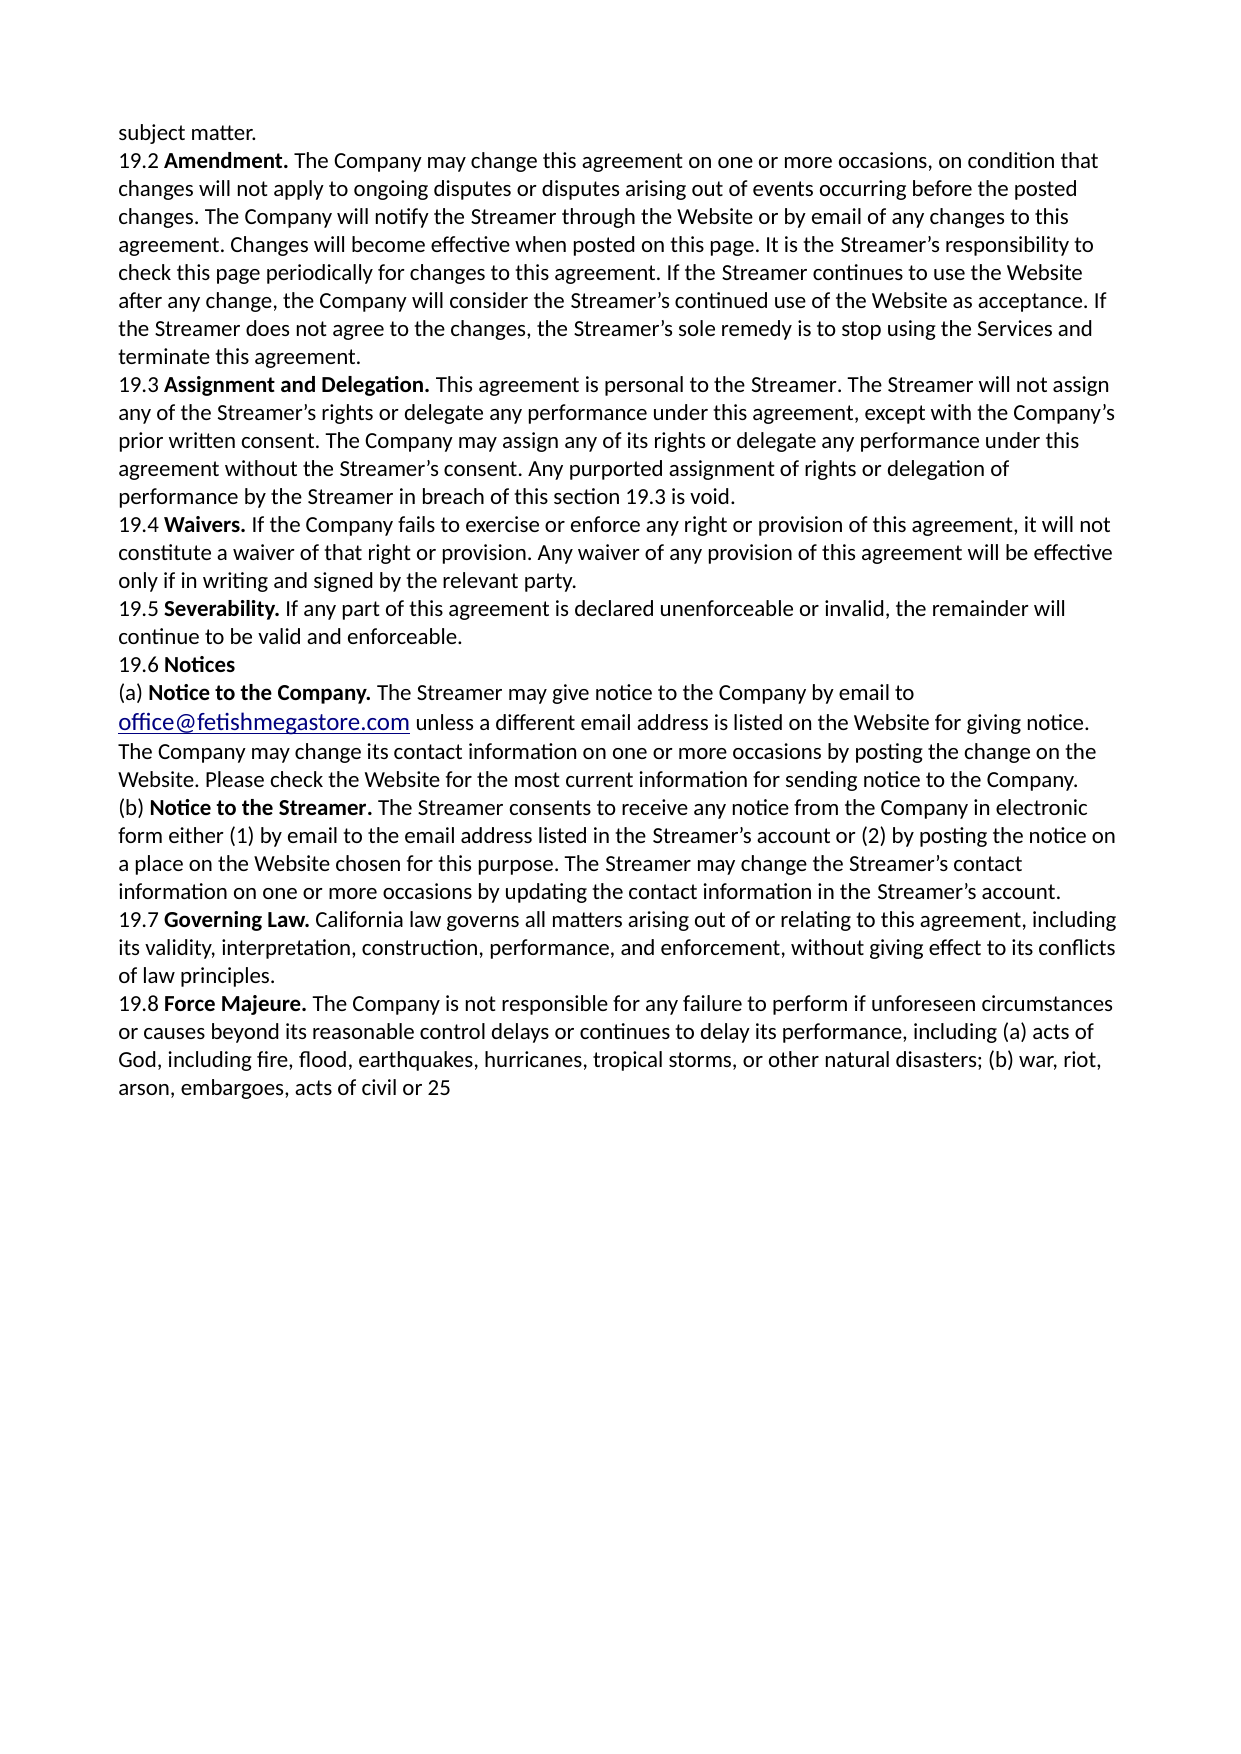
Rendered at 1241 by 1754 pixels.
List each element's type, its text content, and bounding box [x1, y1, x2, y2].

text (a) Notice to the Company. The Streamer may give notice to the Company by email to office@fetishmegastore.com unless a different email address is listed on the Website for giving notice. The Company may change its contact information on one or more occasions by posting the change on the Website. Please check the Website for the most current information for sending notice to the Company. [118, 678, 1122, 793]
text 19.3 Assignment and Delegation. This agreement is personal to the Streamer. The Streamer will not assign any of the Streamer’s rights or delegate any performance under this agreement, except with the Company’s prior written consent. The Company may assign any of its rights or delegate any performance under this agreement without the Streamer’s consent. Any purported assignment of rights or delegation of performance by the Streamer in breach of this section 19.3 is void. [118, 370, 1122, 510]
text 19.6 Notices [118, 651, 1122, 678]
text 19.8 Force Majeure. The Company is not responsible for any failure to perform if unforeseen circumstances or causes beyond its reasonable control delays or continues to delay its performance, including (a) acts of God, including fire, flood, earthquakes, hurricanes, tropical storms, or other natural disasters; (b) war, riot, arson, embargoes, acts of civil or 25 [118, 989, 1122, 1101]
text 19.2 Amendment. The Company may change this agreement on one or more occasions, on condition that changes will not apply to ongoing disputes or disputes arising out of events occurring before the posted changes. The Company will notify the Streamer through the Website or by email of any changes to this agreement. Changes will become effective when posted on this page. It is the Streamer’s responsibility to check this page periodically for changes to this agreement. If the Streamer continues to use the Website after any change, the Company will consider the Streamer’s continued use of the Website as acceptance. If the Streamer does not agree to the changes, the Streamer’s sole remedy is to stop using the Services and terminate this agreement. [118, 146, 1122, 370]
text (b) Notice to the Streamer. The Streamer consents to receive any notice from the Company in electronic form either (1) by email to the email address listed in the Streamer’s account or (2) by posting the notice on a place on the Website chosen for this purpose. The Streamer may change the Streamer’s contact information on one or more occasions by updating the contact information in the Streamer’s account. [118, 793, 1122, 905]
text 19.7 Governing Law. California law governs all matters arising out of or relating to this agreement, including its validity, interpretation, construction, performance, and enforcement, without giving effect to its conflicts of law principles. [118, 905, 1122, 989]
text 19.4 Waivers. If the Company fails to exercise or enforce any right or provision of this agreement, it will not constitute a waiver of that right or provision. Any waiver of any provision of this agreement will be effective only if in writing and signed by the relevant party. [118, 510, 1122, 594]
text subject matter. [118, 118, 1122, 146]
text 19.5 Severability. If any part of this agreement is declared unenforceable or invalid, the remainder will continue to be valid and enforceable. [118, 594, 1122, 651]
